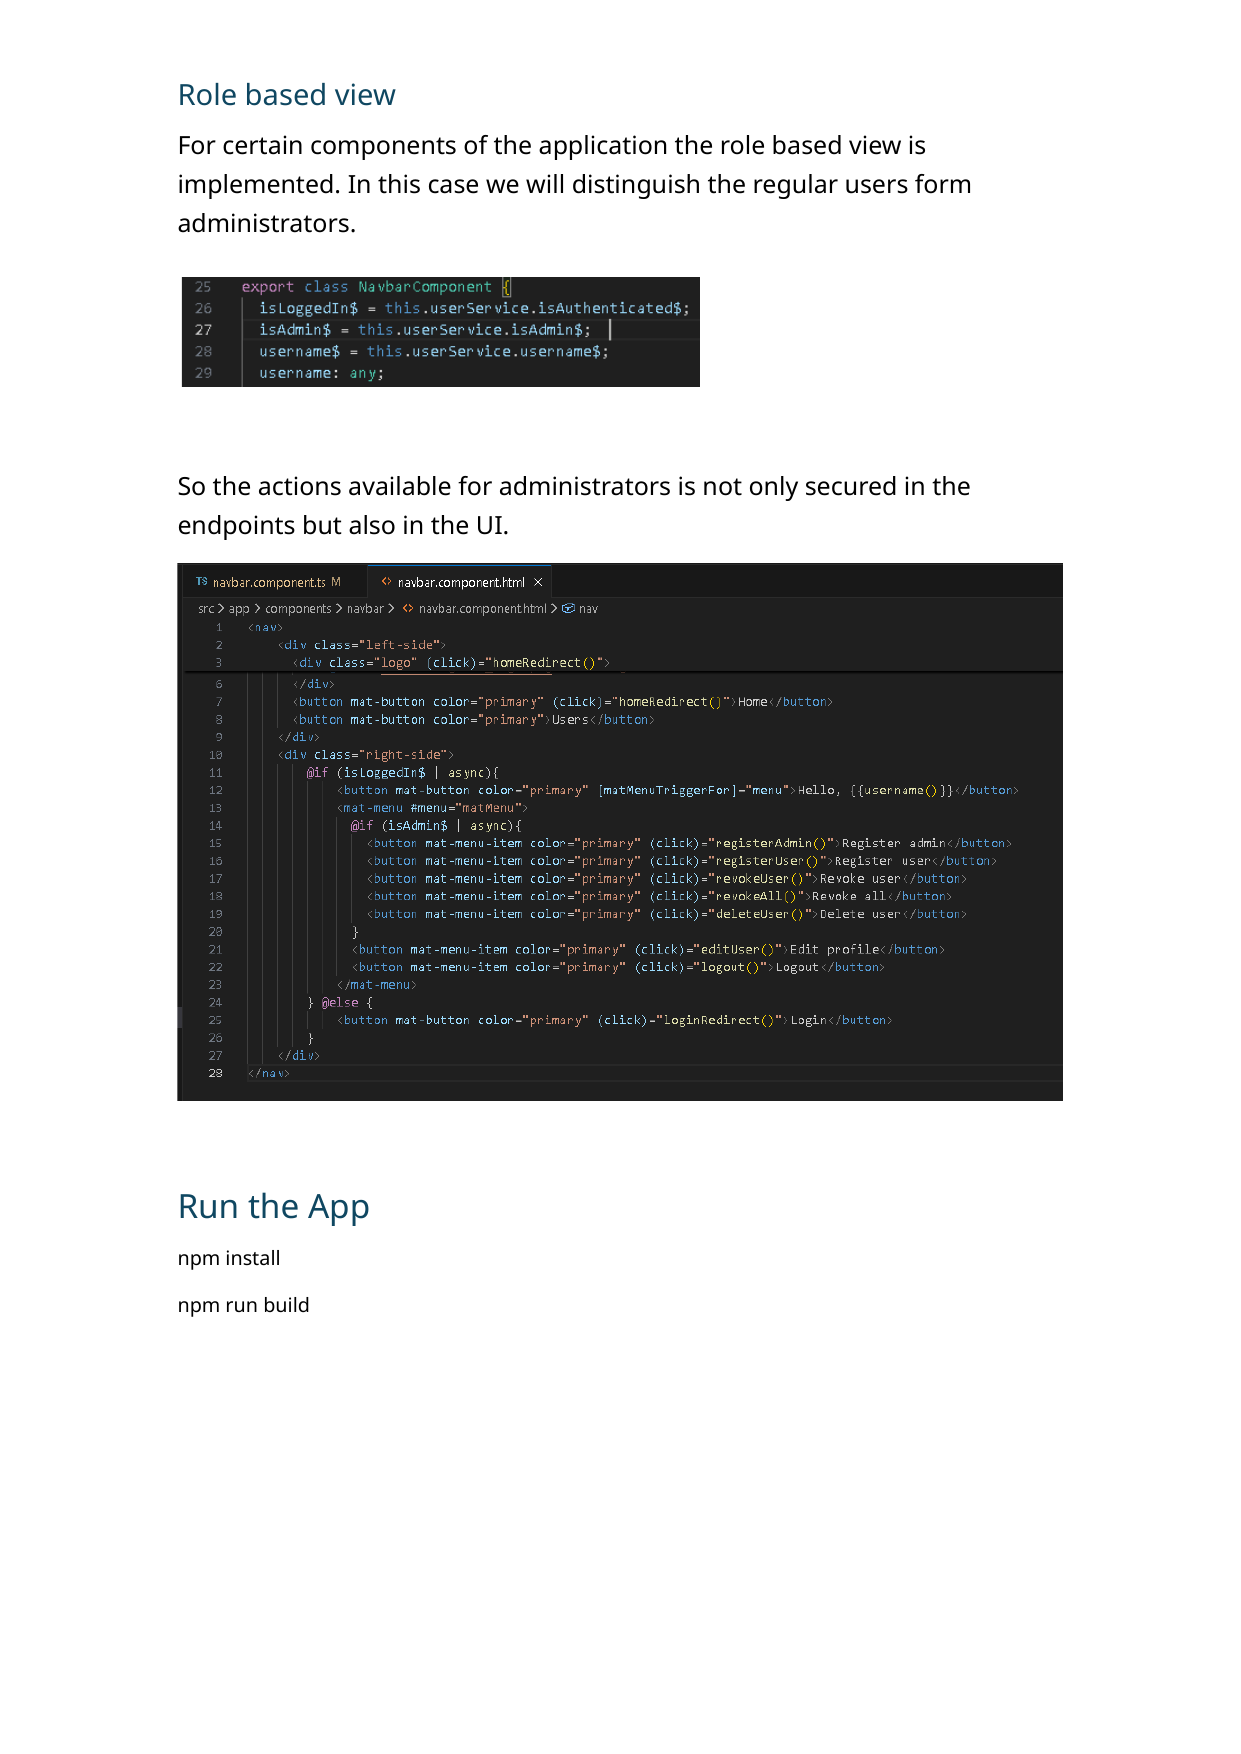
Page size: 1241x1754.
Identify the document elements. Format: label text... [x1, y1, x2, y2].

text npm install [177, 1244, 1063, 1271]
text npm run build [177, 1291, 1063, 1318]
text So the actions available for administrators is not only secured in the endpoints but also in the UI. [177, 469, 1063, 542]
subtitle Run the App [177, 1183, 1063, 1229]
picture [181, 277, 700, 387]
text For certain components of the application the role based view is implemented. In this case we will distinguish the regular users form administrators. [177, 128, 1063, 240]
picture [177, 563, 1063, 1101]
subtitle Role based view [177, 74, 1063, 113]
